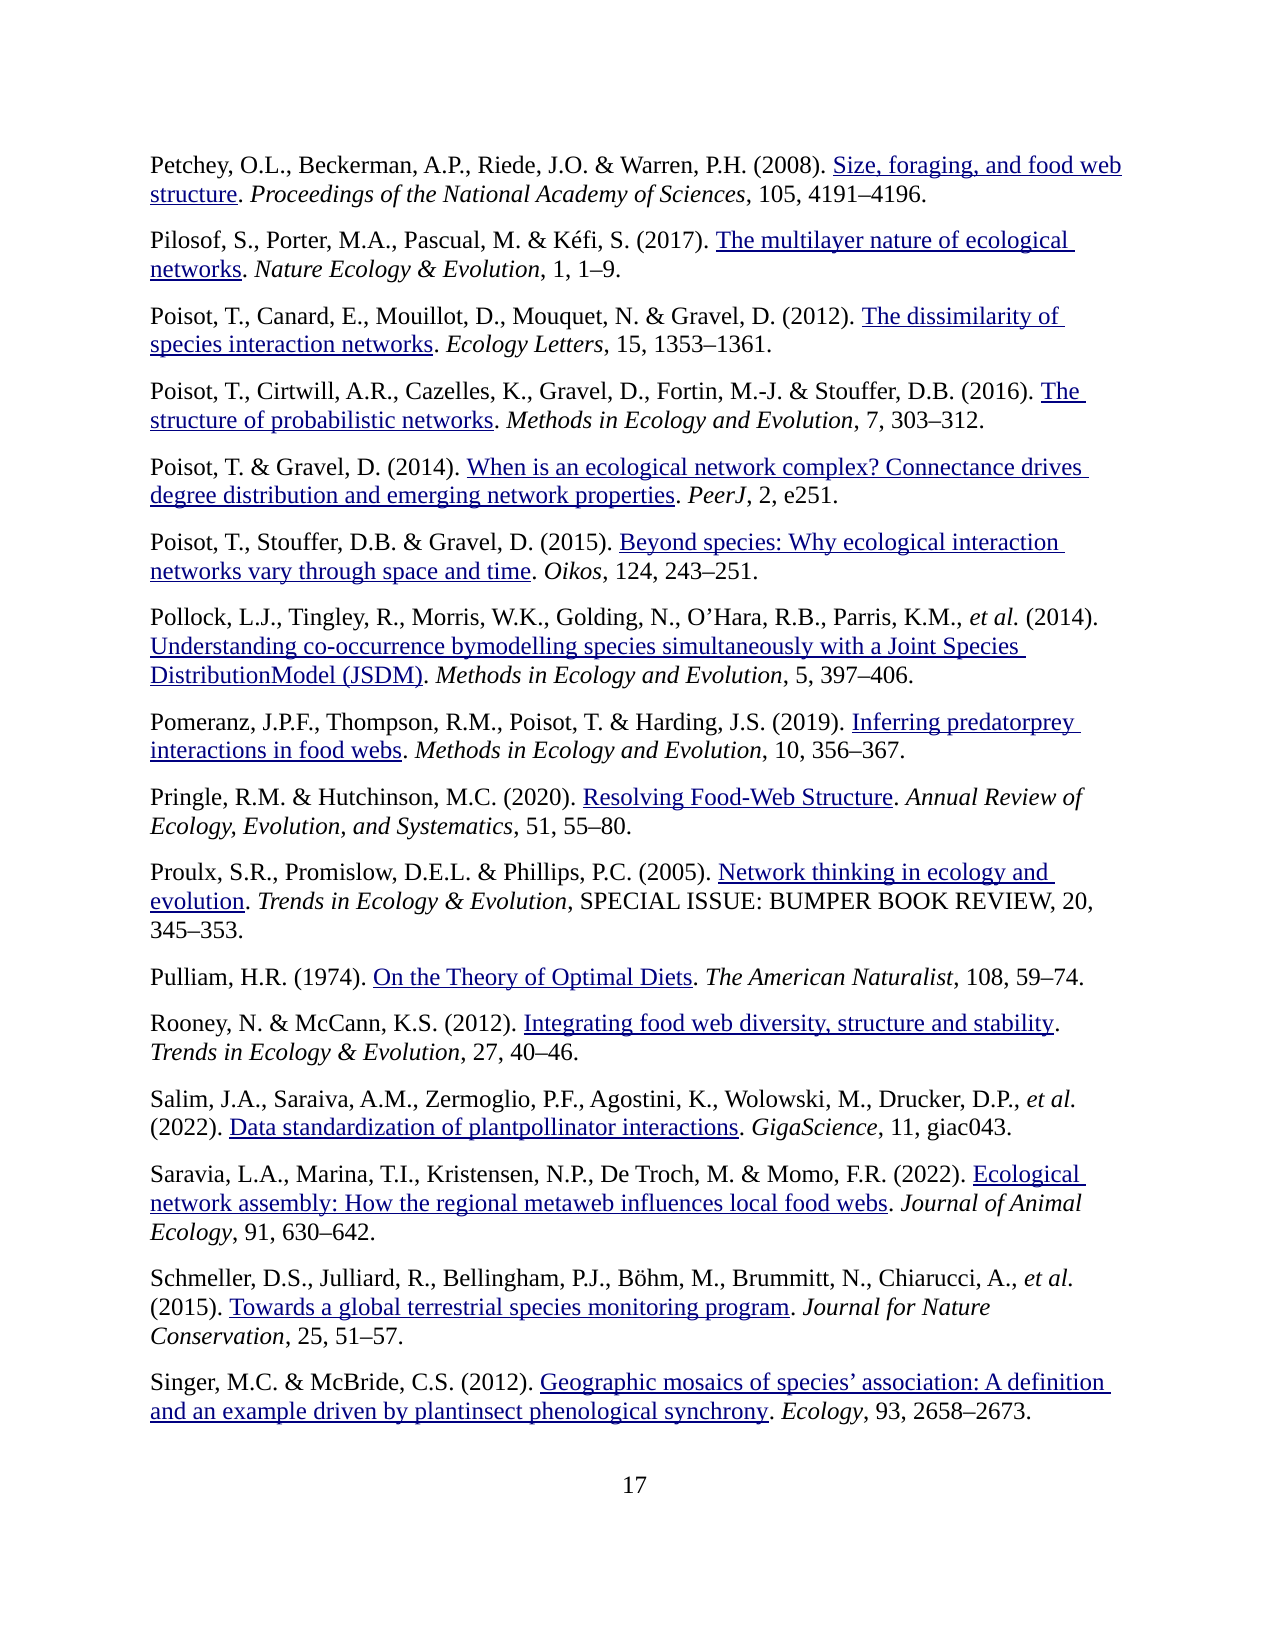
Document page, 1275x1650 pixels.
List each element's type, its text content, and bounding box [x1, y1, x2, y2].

text Petchey, O.L., Beckerman, A.P., Riede, J.O. & Warren, P.H. (2008). Size, foraging, and food web structure. Proceedings of the National Academy of Sciences, 105, 4191–4196. [150, 150, 1125, 207]
text Pollock, L.J., Tingley, R., Morris, W.K., Golding, N., O’Hara, R.B., Parris, K.M., et al. (2014). Understanding co-occurrence bymodelling species simultaneously with a Joint Species DistributionModel (JSDM). Methods in Ecology and Evolution, 5, 397–406. [150, 602, 1125, 689]
text Poisot, T. & Gravel, D. (2014). When is an ecological network complex? Connectance drives degree distribution and emerging network properties. PeerJ, 2, e251. [150, 452, 1125, 509]
text Schmeller, D.S., Julliard, R., Bellingham, P.J., Böhm, M., Brummitt, N., Chiarucci, A., et al. (2015). Towards a global terrestrial species monitoring program. Journal for Nature Conservation, 25, 51–57. [150, 1263, 1125, 1349]
text Poisot, T., Stouffer, D.B. & Gravel, D. (2015). Beyond species: Why ecological interaction networks vary through space and time. Oikos, 124, 243–251. [150, 527, 1125, 584]
text Salim, J.A., Saraiva, A.M., Zermoglio, P.F., Agostini, K., Wolowski, M., Drucker, D.P., et al. (2022). Data standardization of plantpollinator interactions. GigaScience, 11, giac043. [150, 1084, 1125, 1141]
text Proulx, S.R., Promislow, D.E.L. & Phillips, P.C. (2005). Network thinking in ecology and evolution. Trends in Ecology & Evolution, SPECIAL ISSUE: BUMPER BOOK REVIEW, 20, 345–353. [150, 857, 1125, 944]
text Pulliam, H.R. (1974). On the Theory of Optimal Diets. The American Naturalist, 108, 59–74. [150, 962, 1125, 990]
text Pomeranz, J.P.F., Thompson, R.M., Poisot, T. & Harding, J.S. (2019). Inferring predatorprey interactions in food webs. Methods in Ecology and Evolution, 10, 356–367. [150, 707, 1125, 764]
text Saravia, L.A., Marina, T.I., Kristensen, N.P., De Troch, M. & Momo, F.R. (2022). Ecological network assembly: How the regional metaweb influences local food webs. Journal of Animal Ecology, 91, 630–642. [150, 1159, 1125, 1245]
text Poisot, T., Canard, E., Mouillot, D., Mouquet, N. & Gravel, D. (2012). The dissimilarity of species interaction networks. Ecology Letters, 15, 1353–1361. [150, 301, 1125, 358]
text Pilosof, S., Porter, M.A., Pascual, M. & Kéfi, S. (2017). The multilayer nature of ecological networks. Nature Ecology & Evolution, 1, 1–9. [150, 225, 1125, 283]
text Rooney, N. & McCann, K.S. (2012). Integrating food web diversity, structure and stability. Trends in Ecology & Evolution, 27, 40–46. [150, 1008, 1125, 1066]
text Poisot, T., Cirtwill, A.R., Cazelles, K., Gravel, D., Fortin, M.-J. & Stouffer, D.B. (2016). The structure of probabilistic networks. Methods in Ecology and Evolution, 7, 303–312. [150, 376, 1125, 434]
text Pringle, R.M. & Hutchinson, M.C. (2020). Resolving Food-Web Structure. Annual Review of Ecology, Evolution, and Systematics, 51, 55–80. [150, 782, 1125, 839]
text Singer, M.C. & McBride, C.S. (2012). Geographic mosaics of species’ association: A definition and an example driven by plantinsect phenological synchrony. Ecology, 93, 2658–2673. [150, 1367, 1125, 1425]
